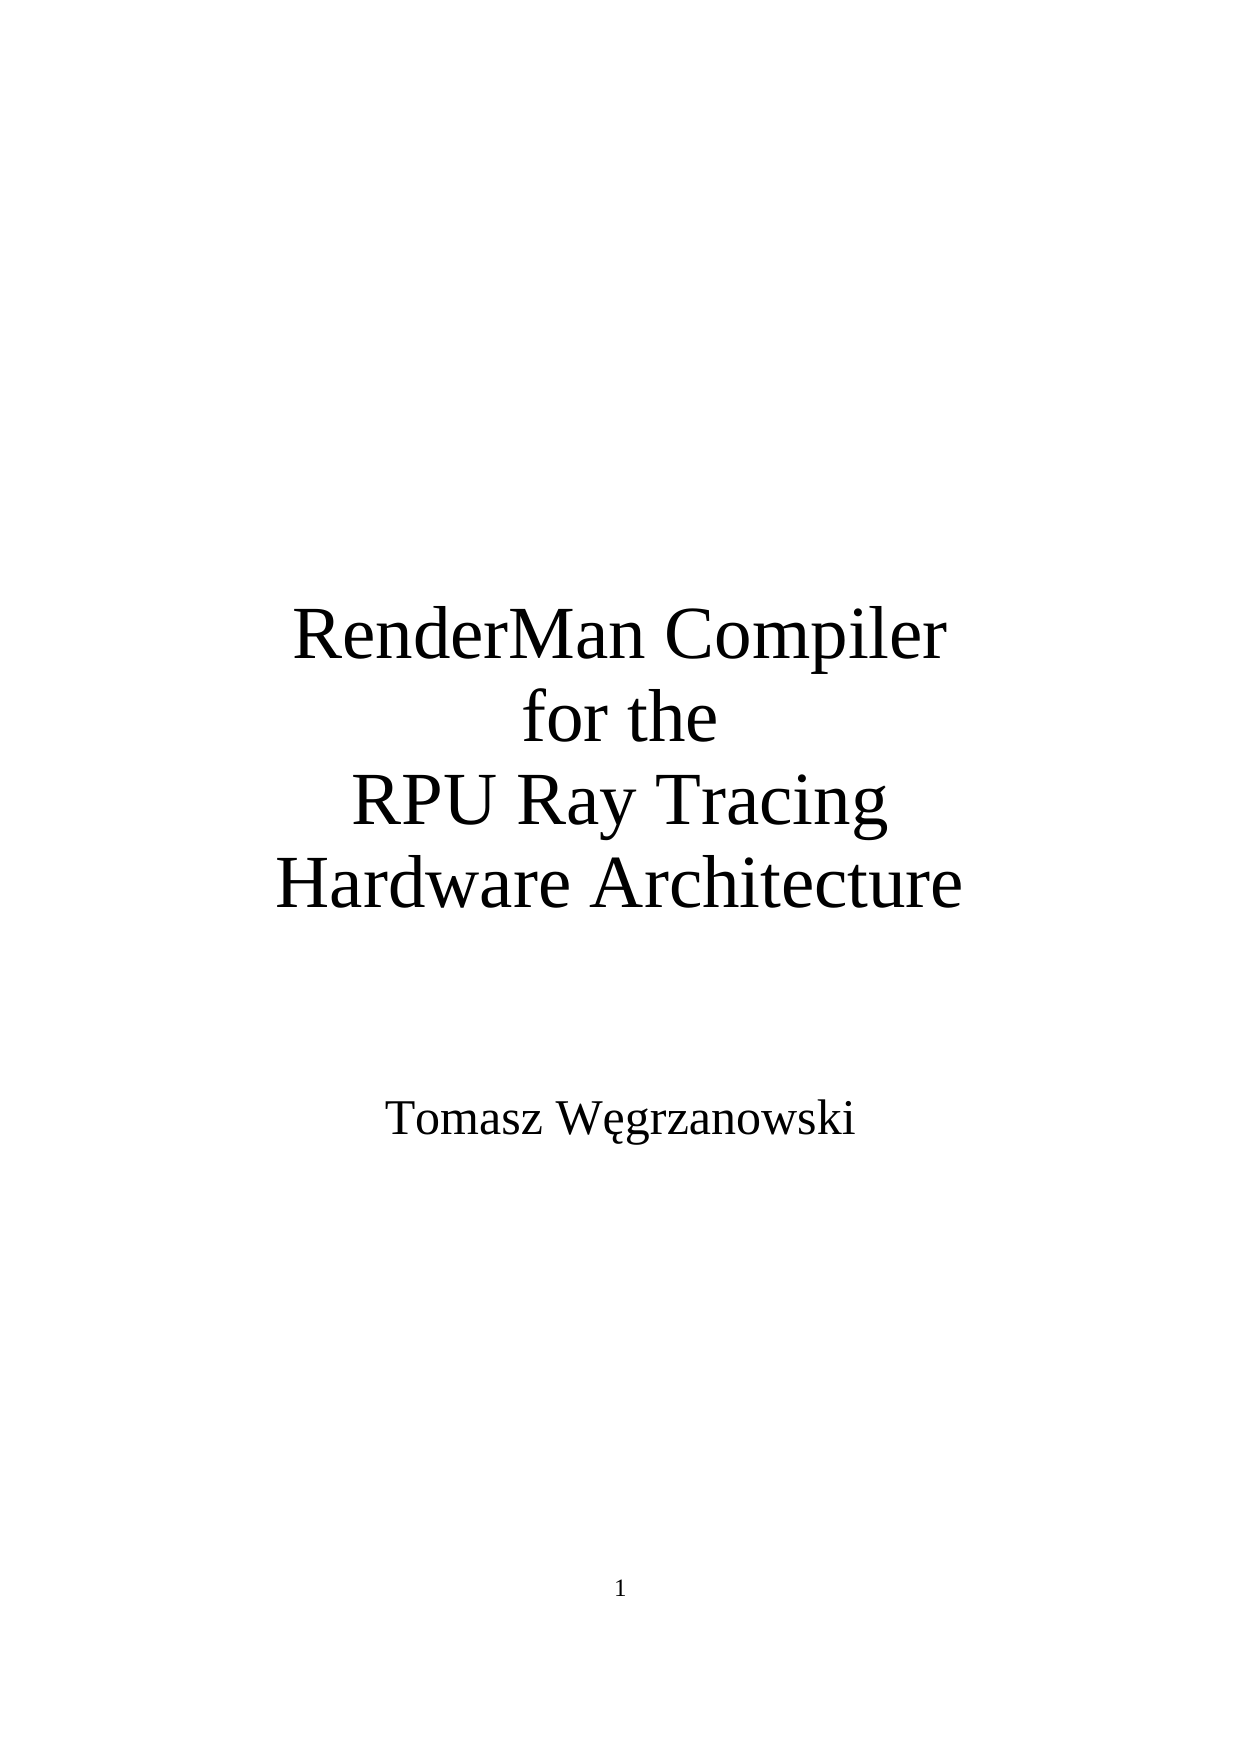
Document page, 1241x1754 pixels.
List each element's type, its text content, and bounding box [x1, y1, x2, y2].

text Tomasz Węgrzanowski [187, 1090, 1053, 1145]
text for the [187, 675, 1053, 758]
text RPU Ray Tracing [187, 758, 1053, 841]
text Hardware Architecture [187, 841, 1053, 924]
text RenderMan Compiler [187, 592, 1053, 675]
